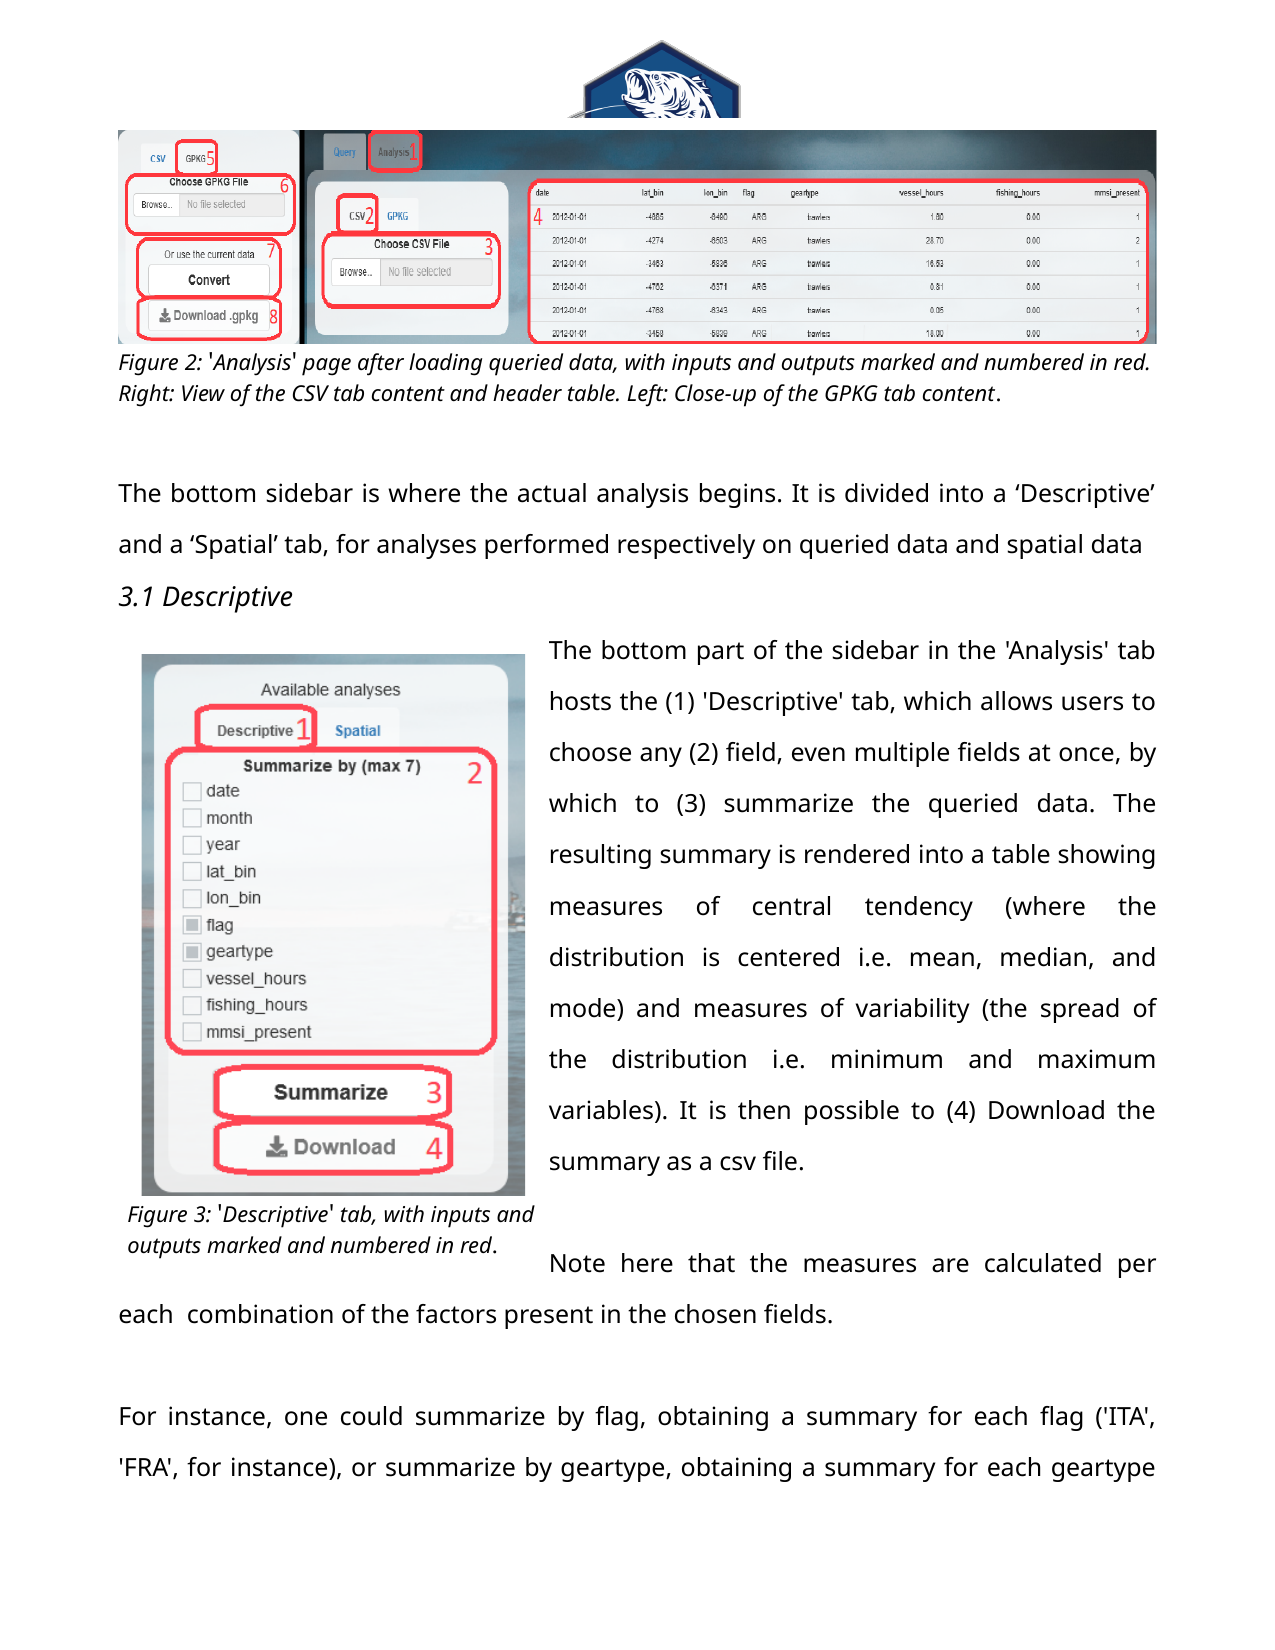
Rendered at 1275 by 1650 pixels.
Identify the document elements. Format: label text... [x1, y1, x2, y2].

text The bottom sidebar is where the actual analysis begins. It is divided into a ‘Descriptive’ and a ‘Spatial’ tab, for analyses performed respectively on queried data and spatial data [118, 407, 1157, 561]
text Figure 3: 'Descriptive' tab, with inputs and outputs marked and numbered in red. [127, 654, 539, 1259]
text Figure 2: 'Analysis' page after loading queried data, with inputs and outputs marked and numbered in red. Right: View of the CSV tab content and header table. Left: Close-up of the GPKG tab content. [118, 344, 1157, 407]
picture [118, 130, 1157, 344]
picture [510, 38, 765, 118]
text For instance, one could summarize by flag, obtaining a summary for each flag ('ITA', 'FRA', for instance), or summarize by geartype, obtaining a summary for each geartype [118, 1398, 1157, 1484]
text [118, 118, 1157, 130]
text 3.1 Descriptive [118, 578, 1157, 614]
picture [141, 654, 525, 1196]
text The bottom part of the sidebar in the 'Analysis' tab hosts the (1) 'Descriptive' tab, which allows users to choose any (2) field, even multiple fields at once, by which to (3) summarize the queried data. The resulting summary is rendered into a table showing measures of central tendency (where the distribution is centered i.e. mean, median, and mode) and measures of variability (the spread of the distribution i.e. minimum and maximum variables). It is then possible to (4) Download the summary as a csv file. [118, 633, 1157, 1268]
text Note here that the measures are calculated per each combination of the factors present in the chosen fields. [118, 1245, 1157, 1331]
